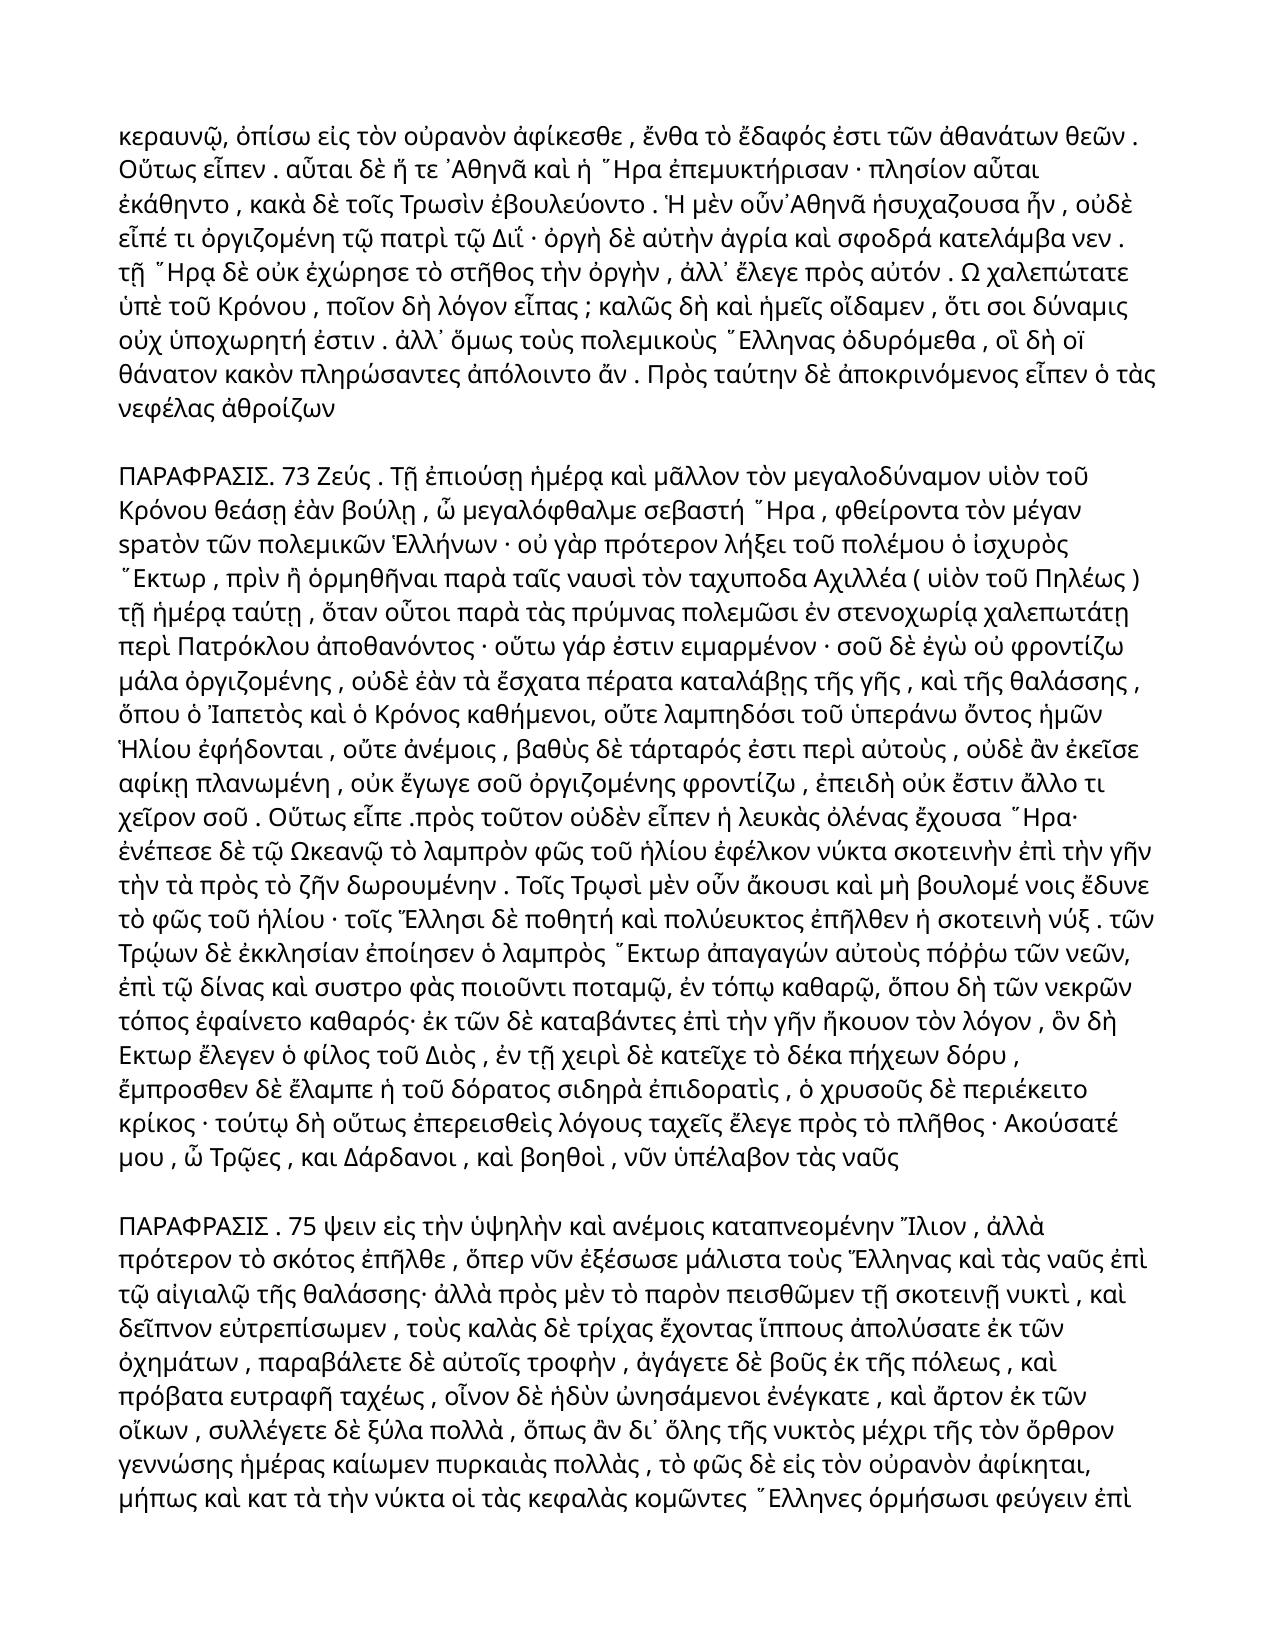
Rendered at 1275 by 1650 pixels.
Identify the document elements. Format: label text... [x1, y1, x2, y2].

text ΠΑΡΑΦΡΑΣΙΣ . 75 ψειν εἰς τὴν ὑψηλὴν καὶ ανέμοις καταπνεομένην Ἴλιον , ἀλλὰ πρότερον τὸ σκότος ἐπῆλθε , ὅπερ νῦν ἐξέσωσε μάλιστα τοὺς Ἕλληνας καὶ τὰς ναῦς ἐπὶ τῷ αἰγιαλῷ τῆς θαλάσσης· ἀλλὰ πρὸς μὲν τὸ παρὸν πεισθῶμεν τῇ σκοτεινῇ νυκτὶ , καὶ δεῖπνον εὐτρεπίσωμεν , τοὺς καλὰς δὲ τρίχας ἔχοντας ἵππους ἀπολύσατε ἐκ τῶν ὀχημάτων , παραβάλετε δὲ αὐτοῖς τροφὴν , ἀγάγετε δὲ βοῦς ἐκ τῆς πόλεως , καὶ πρόβατα ευτραφῆ ταχέως , οἶνον δὲ ἡδὺν ὠνησάμενοι ἐνέγκατε , καὶ ἄρτον ἐκ τῶν οἴκων , συλλέγετε δὲ ξύλα πολλὰ , ὅπως ἂν δι᾽ ὅλης τῆς νυκτὸς μέχρι τῆς τὸν ὄρθρον γεννώσης ἡμέρας καίωμεν πυρκαιὰς πολλὰς , τὸ φῶς δὲ εἰς τὸν οὐρανὸν ἀφίκηται, μήπως καὶ κατ τὰ τὴν νύκτα οἱ τὰς κεφαλὰς κομῶντες ῞Ελληνες όρμήσωσι φεύγειν ἐπὶ [118, 1208, 1157, 1515]
text ΠΑΡΑΦΡΑΣΙΣ. 73 Ζεύς . Τῇ ἐπιούσῃ ἡμέρᾳ καὶ μᾶλλον τὸν μεγαλοδύναμον υἱὸν τοῦ Κρόνου θεάσῃ ἐὰν βούλῃ , ὦ μεγαλόφθαλμε σεβαστή ῞Ηρα , φθείροντα τὸν μέγαν spaτὸν τῶν πολεμικῶν Ἑλλήνων · οὐ γὰρ πρότερον λήξει τοῦ πολέμου ὁ ἰσχυρὸς ῞Εκτωρ , πρὶν ἢ ὁρμηθῆναι παρὰ ταῖς ναυσὶ τὸν ταχυποδα Αχιλλέα ( υἱὸν τοῦ Πηλέως ) τῇ ἡμέρᾳ ταύτῃ , ὅταν οὗτοι παρὰ τὰς πρύμνας πολεμῶσι ἐν στενοχωρίᾳ χαλεπωτάτῃ περὶ Πατρόκλου ἀποθανόντος · οὕτω γάρ ἐστιν ειμαρμένον · σοῦ δὲ ἐγὼ οὐ φροντίζω μάλα ὀργιζομένης , οὐδὲ ἐὰν τὰ ἔσχατα πέρατα καταλάβῃς τῆς γῆς , καὶ τῆς θαλάσσης , ὅπου ὁ Ἰαπετὸς καὶ ὁ Κρόνος καθήμενοι, οὔτε λαμπηδόσι τοῦ ὑπεράνω ὄντος ἡμῶν Ἡλίου ἐφήδονται , οὔτε ἀνέμοις , βαθὺς δὲ τάρταρός ἐστι περὶ αὐτοὺς , οὐδὲ ἂν ἐκεῖσε αφίκῃ πλανωμένη , οὐκ ἔγωγε σοῦ ὀργιζομένης φροντίζω , ἐπειδὴ οὐκ ἔστιν ἄλλο τι χεῖρον σοῦ . Οὕτως εἶπε .πρὸς τοῦτον οὐδὲν εἶπεν ἡ λευκὰς ὀλένας ἔχουσα ῞Ηρα· ἐνέπεσε δὲ τῷ Ωκεανῷ τὸ λαμπρὸν φῶς τοῦ ἡλίου ἐφέλκον νύκτα σκοτεινὴν ἐπὶ τὴν γῆν τὴν τὰ πρὸς τὸ ζῆν δωρουμένην . Τοῖς Τρῳσὶ μὲν οὖν ἄκουσι καὶ μὴ βουλομέ νοις ἔδυνε τὸ φῶς τοῦ ἡλίου · τοῖς Ἕλλησι δὲ ποθητή καὶ πολύευκτος ἐπῆλθεν ἡ σκοτεινὴ νύξ . τῶν Τρῴων δὲ ἐκκλησίαν ἐποίησεν ὁ λαμπρὸς ῞Εκτωρ ἀπαγαγών αὐτοὺς πόῤῥω τῶν νεῶν, ἐπὶ τῷ δίνας καὶ συστρο φὰς ποιοῦντι ποταμῷ, ἐν τόπῳ καθαρῷ, ὅπου δὴ τῶν νεκρῶν τόπος ἐφαίνετο καθαρός· ἐκ τῶν δὲ καταβάντες ἐπὶ τὴν γῆν ἤκουον τὸν λόγον , ὃν δὴ Εκτωρ ἔλεγεν ὁ φίλος τοῦ Διὸς , ἐν τῇ χειρὶ δὲ κατεῖχε τὸ δέκα πήχεων δόρυ , ἔμπροσθεν δὲ ἔλαμπε ἡ τοῦ δόρατος σιδηρὰ ἐπιδορατὶς , ὁ χρυσοῦς δὲ περιέκειτο κρίκος · τούτῳ δὴ οὕτως ἐπερεισθεὶς λόγους ταχεῖς ἔλεγε πρὸς τὸ πλῆθος · Ακούσατέ μου , ὦ Τρῷες , και Δάρδανοι , καὶ βοηθοὶ , νῦν ὑπέλαβον τὰς ναῦς [118, 459, 1157, 1174]
text κεραυνῷ, ὀπίσω εἰς τὸν οὐρανὸν ἀφίκεσθε , ἔνθα τὸ ἔδαφός ἐστι τῶν ἀθανάτων θεῶν . Οὕτως εἶπεν . αὗται δὲ ἥ τε ᾿Αθηνᾶ καὶ ἡ ῞Ηρα ἐπεμυκτήρισαν · πλησίον αὗται ἐκάθηντο , κακὰ δὲ τοῖς Τρωσὶν ἐβουλεύοντο . Ἡ μὲν οὖν᾿Αθηνᾶ ἡσυχαζουσα ἦν , οὐδὲ εἶπέ τι ὀργιζομένη τῷ πατρὶ τῷ Διΐ · ὀργὴ δὲ αὐτὴν ἀγρία καὶ σφοδρά κατελάμβα νεν . τῇ ῞Ηρᾳ δὲ οὐκ ἐχώρησε τὸ στῆθος τὴν ὀργὴν , ἀλλ᾽ ἔλεγε πρὸς αὐτόν . Ω χαλεπώτατε ὑπὲ τοῦ Κρόνου , ποῖον δὴ λόγον εἶπας ; καλῶς δὴ καὶ ἡμεῖς οἴδαμεν , ὅτι σοι δύναμις οὐχ ὑποχωρητή ἐστιν . ἀλλ᾿ ὅμως τοὺς πολεμικοὺς ῞Ελληνας ὀδυρόμεθα , οἳ δὴ ої θάνατον κακὸν πληρώσαντες ἀπόλοιντο ἄν . Πρὸς ταύτην δὲ ἀποκρινόμενος εἶπεν ὁ τὰς νεφέλας ἀθροίζων [118, 118, 1157, 425]
